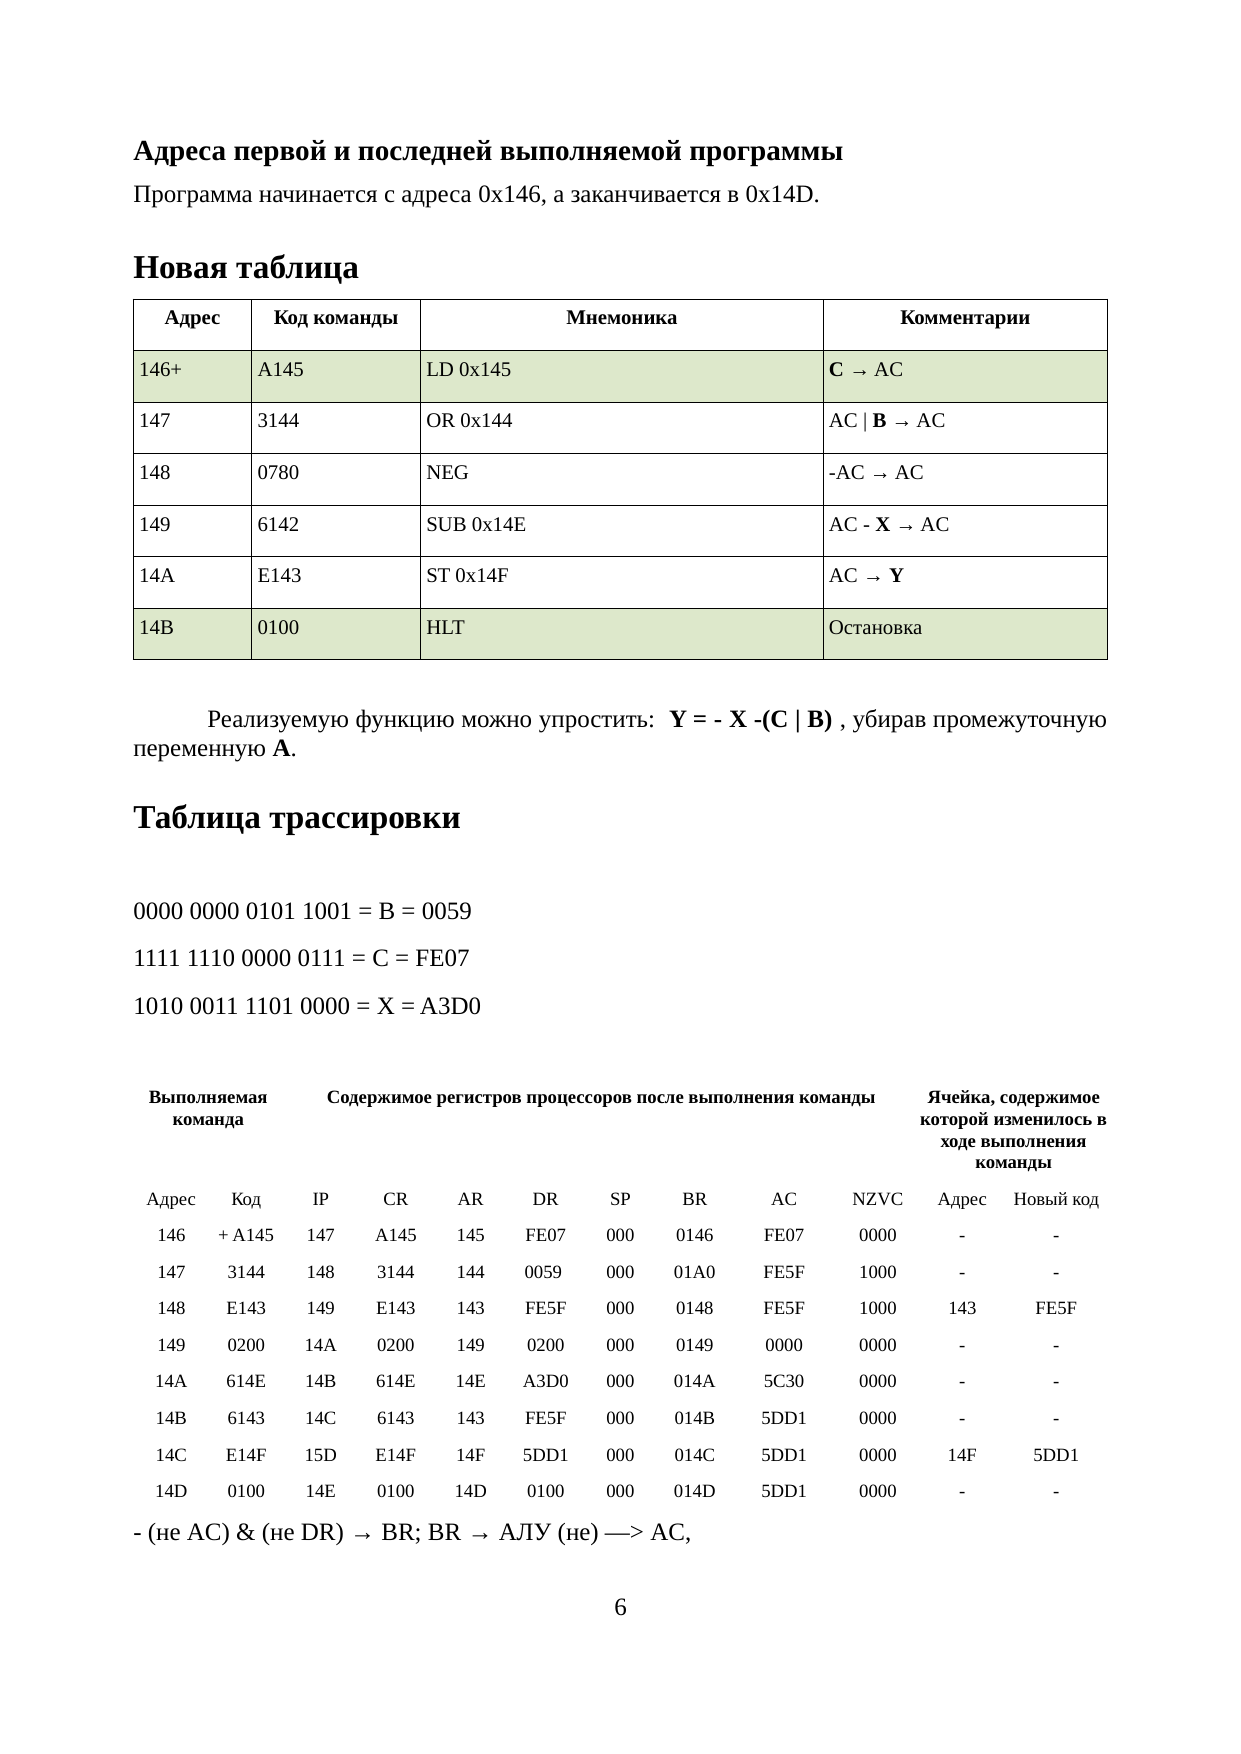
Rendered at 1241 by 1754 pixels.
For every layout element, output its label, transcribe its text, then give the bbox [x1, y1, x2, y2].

table_cell AC → Y [824, 557, 1107, 608]
table_cell 014D [657, 1480, 732, 1517]
table_cell 149 [134, 506, 251, 556]
table_cell 000 [583, 1334, 657, 1370]
text 1111 1110 0000 0111 = C = FE07 [133, 943, 1107, 972]
table_cell HLT [421, 609, 823, 659]
table_cell 0200 [358, 1334, 433, 1370]
table_cell NEG [421, 454, 823, 505]
table_header Содержимое регистров процессоров после выполнения команды [283, 1086, 919, 1188]
table_cell Новый код [1005, 1188, 1107, 1224]
table_cell FE5F [508, 1407, 583, 1443]
table_cell AC | B → AC [824, 403, 1107, 453]
subtitle Адреса первой и последней выполняемой программы [133, 133, 1107, 167]
table_cell CR [358, 1188, 433, 1224]
table_cell - [920, 1334, 1005, 1370]
text 1010 0011 1101 0000 = X = A3D0 [133, 991, 1107, 1020]
table_cell 149 [133, 1334, 209, 1370]
table_cell 014A [657, 1370, 732, 1407]
table_cell 14A [134, 557, 251, 608]
table_cell 1000 [836, 1297, 919, 1334]
table_cell 000 [583, 1407, 657, 1443]
table_cell OR 0x144 [421, 403, 823, 453]
table_cell 148 [133, 1297, 209, 1334]
table_cell ST 0x14F [421, 557, 823, 608]
table_cell 149 [283, 1297, 358, 1334]
table_cell A3D0 [508, 1370, 583, 1407]
table_cell - [920, 1370, 1005, 1407]
table_cell 0100 [209, 1480, 283, 1517]
table_cell FE5F [732, 1261, 836, 1297]
table_cell 0149 [657, 1334, 732, 1370]
table_cell NZVC [836, 1188, 919, 1224]
table_cell 144 [433, 1261, 508, 1297]
table_cell 6143 [209, 1407, 283, 1443]
table_cell FE07 [732, 1224, 836, 1261]
subtitle Новая таблица [133, 248, 1107, 286]
table_cell 14D [133, 1480, 209, 1517]
table_cell 1000 [836, 1261, 919, 1297]
table_cell - [1005, 1224, 1107, 1261]
table_cell FE5F [508, 1297, 583, 1334]
table_cell IP [283, 1188, 358, 1224]
table_cell 143 [433, 1297, 508, 1334]
table_cell 0146 [657, 1224, 732, 1261]
table_cell 614E [209, 1370, 283, 1407]
table_cell 14A [283, 1334, 358, 1370]
table_cell Остановка [824, 609, 1107, 659]
table_cell 000 [583, 1444, 657, 1480]
table_cell A145 [358, 1224, 433, 1261]
table_cell - [920, 1261, 1005, 1297]
table_cell - [1005, 1407, 1107, 1443]
table_cell 5DD1 [1005, 1444, 1107, 1480]
table_cell Адрес [920, 1188, 1005, 1224]
table_cell 3144 [358, 1261, 433, 1297]
table_cell 0000 [732, 1334, 836, 1370]
table_cell 0000 [836, 1480, 919, 1517]
table_cell 143 [920, 1297, 1005, 1334]
table_header Комментарии [824, 300, 1107, 350]
table_cell FE5F [1005, 1297, 1107, 1334]
table_cell 148 [283, 1261, 358, 1297]
table_cell 0000 [836, 1444, 919, 1480]
table_cell 14A [133, 1370, 209, 1407]
table_cell 000 [583, 1261, 657, 1297]
table_cell E143 [358, 1297, 433, 1334]
table_cell FE07 [508, 1224, 583, 1261]
table_cell 145 [433, 1224, 508, 1261]
text - (не AC) & (не DR) → BR; BR → АЛУ (не) —> AC, [133, 1517, 1107, 1545]
table_cell 14C [283, 1407, 358, 1443]
table_cell A145 [252, 351, 420, 402]
table_cell - [1005, 1334, 1107, 1370]
table_cell E143 [252, 557, 420, 608]
text 0000 0000 0101 1001 = B = 0059 [133, 896, 1107, 925]
text Реализуемую функцию можно упростить: Y = - X -(C | B) , убирав промежуточную переменную A. [133, 704, 1107, 762]
table_cell 146 [133, 1224, 209, 1261]
table_cell 0780 [252, 454, 420, 505]
table_cell - [920, 1224, 1005, 1261]
table_cell AC - X → AC [824, 506, 1107, 556]
table_cell 14E [283, 1480, 358, 1517]
table_cell E143 [209, 1297, 283, 1334]
table_cell C → AC [824, 351, 1107, 402]
table_cell 5DD1 [732, 1480, 836, 1517]
table_cell 0200 [508, 1334, 583, 1370]
subtitle Таблица трассировки [133, 797, 1107, 836]
table_header Адрес [134, 300, 251, 350]
table_cell 01A0 [657, 1261, 732, 1297]
table_cell 0000 [836, 1407, 919, 1443]
table_cell 0100 [508, 1480, 583, 1517]
table_cell 0000 [836, 1370, 919, 1407]
table_cell LD 0x145 [421, 351, 823, 402]
table_cell 014C [657, 1444, 732, 1480]
table_cell 147 [133, 1261, 209, 1297]
table_cell 000 [583, 1480, 657, 1517]
table_cell 5DD1 [508, 1444, 583, 1480]
table_cell 147 [134, 403, 251, 453]
table_cell 000 [583, 1297, 657, 1334]
table_cell 14B [283, 1370, 358, 1407]
table_cell Код [209, 1188, 283, 1224]
table_cell 147 [283, 1224, 358, 1261]
table_cell 0000 [836, 1224, 919, 1261]
table_cell 14E [433, 1370, 508, 1407]
table_cell 14F [920, 1444, 1005, 1480]
table_header Код команды [252, 300, 420, 350]
table_cell 014B [657, 1407, 732, 1443]
table_cell 5DD1 [732, 1444, 836, 1480]
table_cell 149 [433, 1334, 508, 1370]
table_cell AC [732, 1188, 836, 1224]
table_cell -AC → AC [824, 454, 1107, 505]
table_cell 14D [433, 1480, 508, 1517]
table_cell 614E [358, 1370, 433, 1407]
table_cell BR [657, 1188, 732, 1224]
table_cell 5DD1 [732, 1407, 836, 1443]
table_cell 000 [583, 1370, 657, 1407]
table_cell 14B [133, 1407, 209, 1443]
table_cell 5C30 [732, 1370, 836, 1407]
table_cell 6142 [252, 506, 420, 556]
table_cell - [920, 1480, 1005, 1517]
table_cell AR [433, 1188, 508, 1224]
table_cell 3144 [209, 1261, 283, 1297]
table_cell 15D [283, 1444, 358, 1480]
table_cell 14B [134, 609, 251, 659]
table_cell 0059 [508, 1261, 583, 1297]
table_cell 14C [133, 1444, 209, 1480]
text Программа начинается с адреса 0x146, а заканчивается в 0x14D. [133, 179, 1107, 208]
table_cell 14F [433, 1444, 508, 1480]
table_cell E14F [358, 1444, 433, 1480]
table_header Выполняемая команда [133, 1086, 283, 1188]
table_cell E14F [209, 1444, 283, 1480]
table_cell 148 [134, 454, 251, 505]
table_header Мнемоника [421, 300, 823, 350]
table_cell - [1005, 1480, 1107, 1517]
table_cell - [1005, 1370, 1107, 1407]
table_cell DR [508, 1188, 583, 1224]
table_cell + A145 [209, 1224, 283, 1261]
table_cell 3144 [252, 403, 420, 453]
table_cell - [920, 1407, 1005, 1443]
table_cell 6143 [358, 1407, 433, 1443]
table_cell 0100 [358, 1480, 433, 1517]
table_cell 0100 [252, 609, 420, 659]
table_cell 0200 [209, 1334, 283, 1370]
table_header Ячейка, содержимое которой изменилось в ходе выполнения команды [920, 1086, 1107, 1188]
table_cell 0148 [657, 1297, 732, 1334]
table_cell 146+ [134, 351, 251, 402]
table_cell 0000 [836, 1334, 919, 1370]
table_cell SUB 0x14E [421, 506, 823, 556]
table_cell 143 [433, 1407, 508, 1443]
table_cell - [1005, 1261, 1107, 1297]
table_cell FE5F [732, 1297, 836, 1334]
table_cell SP [583, 1188, 657, 1224]
table_cell Адрес [133, 1188, 209, 1224]
table_cell 000 [583, 1224, 657, 1261]
